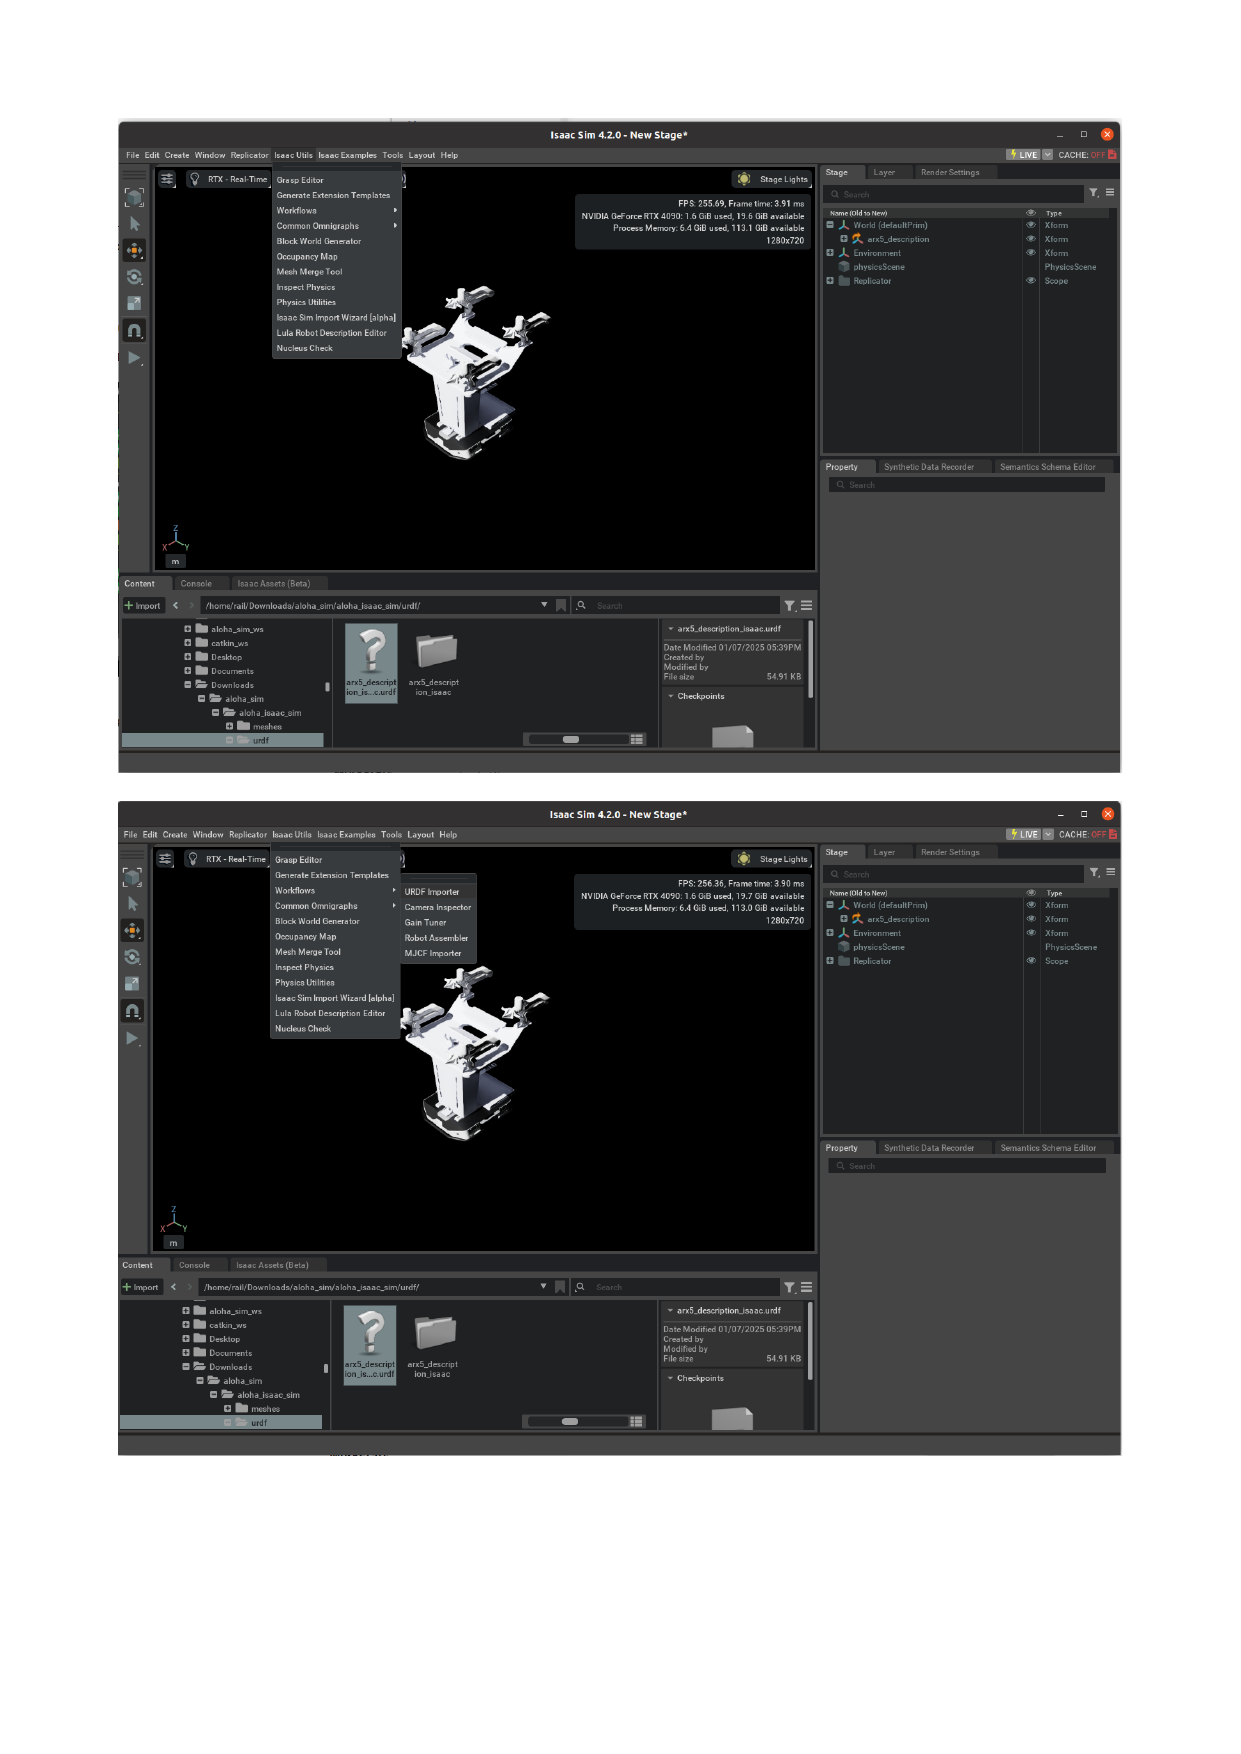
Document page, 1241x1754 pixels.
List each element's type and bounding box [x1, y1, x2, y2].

picture [118, 801, 1123, 1456]
picture [118, 118, 1123, 773]
